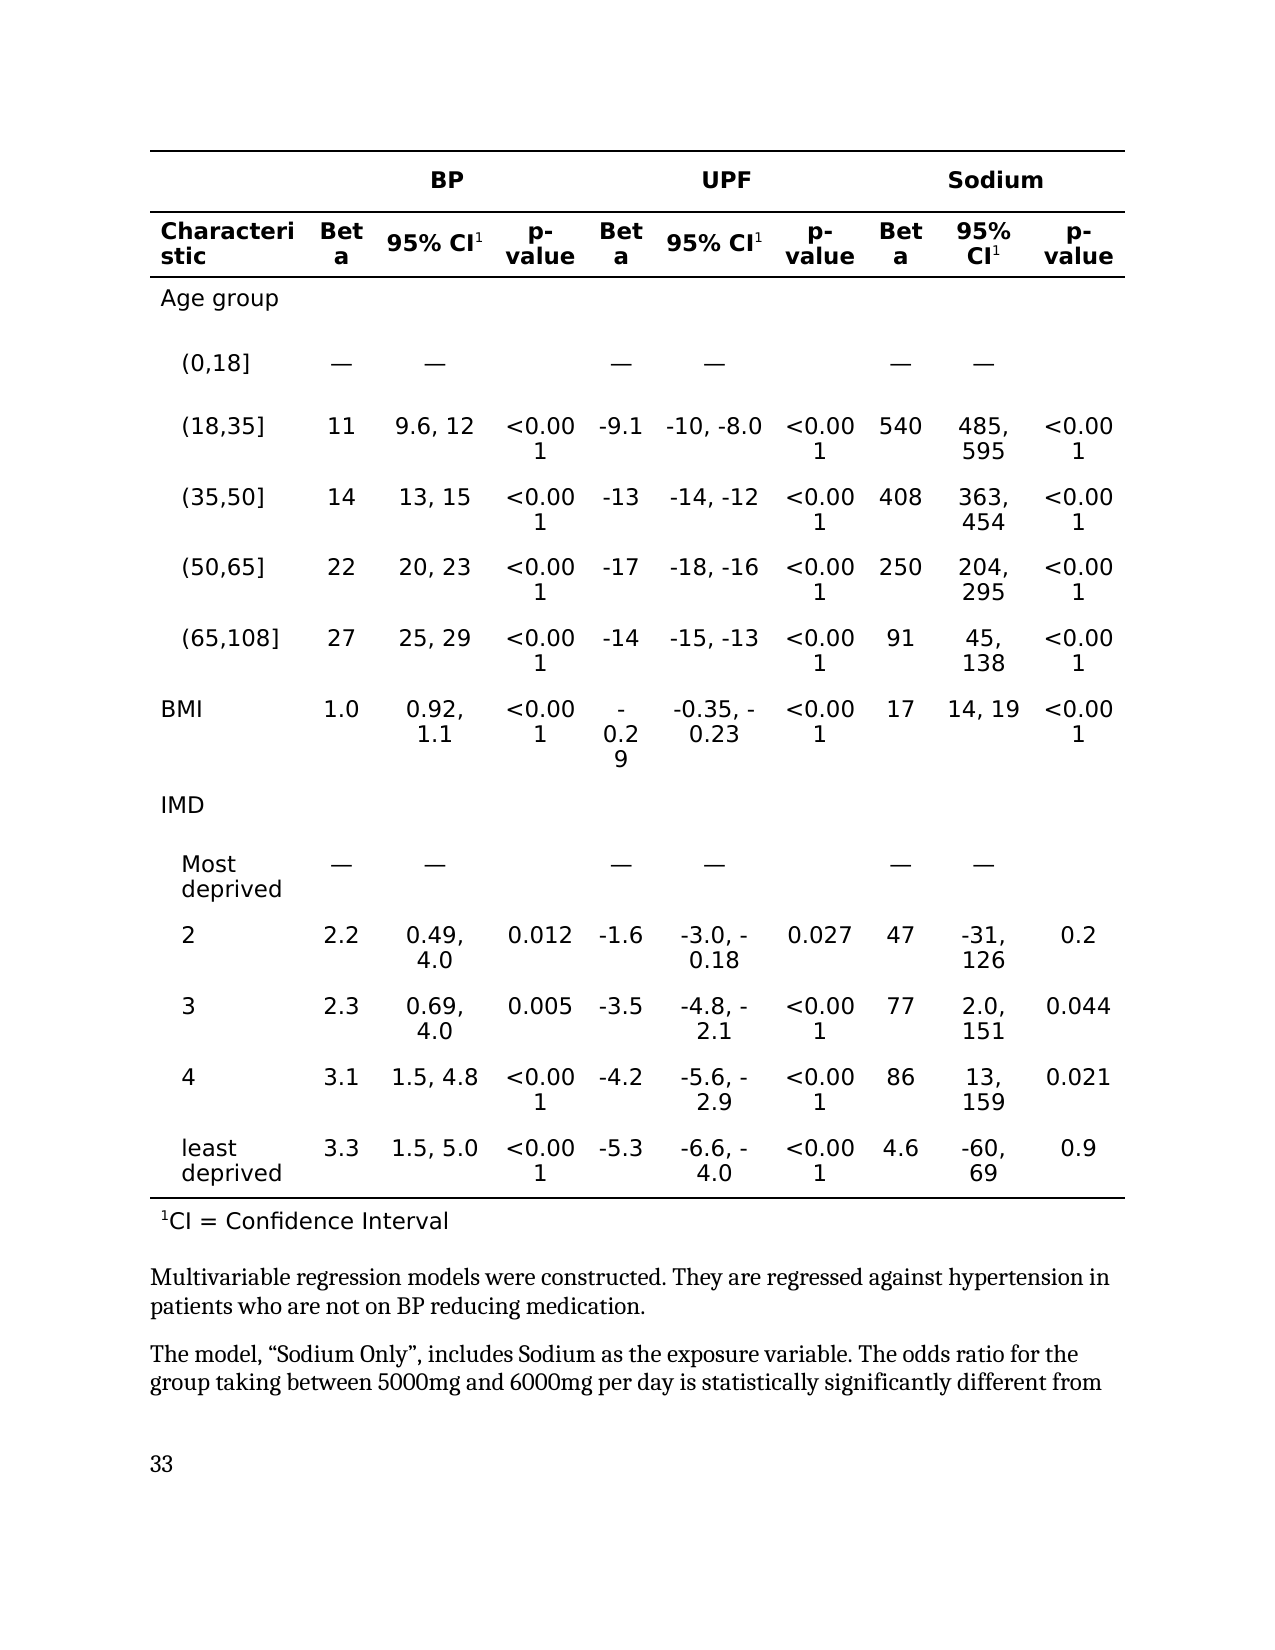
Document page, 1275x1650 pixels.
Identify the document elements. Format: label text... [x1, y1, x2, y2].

table_cell -0.29 [587, 687, 655, 783]
table_cell [866, 783, 935, 842]
table_cell -60, 69 [935, 1126, 1032, 1197]
table_cell 0.92, 1.1 [376, 687, 494, 783]
table_cell [866, 278, 935, 341]
table_cell [655, 278, 773, 341]
table_cell — [655, 341, 773, 404]
table_cell Most deprived [150, 843, 307, 913]
table_cell [773, 278, 866, 341]
table_cell [773, 783, 866, 842]
table_cell [307, 783, 376, 842]
table_cell — [307, 843, 376, 913]
table_cell -3.5 [587, 984, 655, 1055]
table_cell [1032, 843, 1125, 913]
table_cell — [587, 843, 655, 913]
table_cell p-value [773, 213, 866, 276]
table_cell -0.35, -0.23 [655, 687, 773, 783]
table_cell -10, -8.0 [655, 404, 773, 474]
table_cell 20, 23 [376, 545, 494, 616]
table_cell Beta [866, 213, 935, 276]
table_cell — [376, 843, 494, 913]
table_cell (0,18] [150, 341, 307, 404]
table_cell [494, 341, 587, 404]
table_cell [1032, 341, 1125, 404]
table_cell — [307, 341, 376, 404]
table_cell 4.6 [866, 1126, 935, 1197]
table_cell -13 [587, 475, 655, 545]
table_cell <0.001 [494, 687, 587, 783]
table_cell <0.001 [773, 687, 866, 783]
table_cell — [655, 843, 773, 913]
table_cell 25, 29 [376, 616, 494, 687]
table_cell -5.3 [587, 1126, 655, 1197]
table_cell 250 [866, 545, 935, 616]
table_cell [494, 278, 587, 341]
table_cell [773, 843, 866, 913]
table_cell <0.001 [494, 475, 587, 545]
table_cell <0.001 [773, 616, 866, 687]
table_cell <0.001 [494, 1055, 587, 1126]
table_cell [376, 783, 494, 842]
table_cell (18,35] [150, 404, 307, 474]
table_cell Age group [150, 278, 307, 341]
table_cell BMI [150, 687, 307, 783]
table_cell [376, 278, 494, 341]
table_header BP [307, 152, 587, 211]
table_cell Characteristic [150, 213, 307, 276]
table_cell -1.6 [587, 913, 655, 984]
table_cell 204, 295 [935, 545, 1032, 616]
table_cell 540 [866, 404, 935, 474]
table_cell 0.021 [1032, 1055, 1125, 1126]
table_cell [494, 843, 587, 913]
table_cell 0.9 [1032, 1126, 1125, 1197]
table_cell 9.6, 12 [376, 404, 494, 474]
table_cell 77 [866, 984, 935, 1055]
table_cell 95% CI1 [935, 213, 1032, 276]
table_cell (50,65] [150, 545, 307, 616]
table_cell 1.0 [307, 687, 376, 783]
table_cell 14 [307, 475, 376, 545]
table_cell 45, 138 [935, 616, 1032, 687]
table_cell 0.49, 4.0 [376, 913, 494, 984]
table_cell <0.001 [773, 1126, 866, 1197]
table_cell 13, 159 [935, 1055, 1032, 1126]
table_cell 27 [307, 616, 376, 687]
table_cell -31, 126 [935, 913, 1032, 984]
table_cell <0.001 [494, 545, 587, 616]
table_cell — [866, 341, 935, 404]
table_cell -6.6, -4.0 [655, 1126, 773, 1197]
table_cell [655, 783, 773, 842]
table_cell Beta [307, 213, 376, 276]
table_cell [587, 783, 655, 842]
table_cell 95% CI1 [376, 213, 494, 276]
table_cell -4.8, -2.1 [655, 984, 773, 1055]
table_cell (35,50] [150, 475, 307, 545]
table_cell 3 [150, 984, 307, 1055]
table_cell p-value [494, 213, 587, 276]
text The model, “Sodium Only”, includes Sodium as the exposure variable. The odds ratio for the group taking between 5000mg and 6000mg per day is statistically significantly different from [150, 1339, 1125, 1397]
table_cell [773, 341, 866, 404]
table_cell [307, 278, 376, 341]
table_cell -5.6, -2.9 [655, 1055, 773, 1126]
table_cell <0.001 [1032, 475, 1125, 545]
table_cell <0.001 [1032, 545, 1125, 616]
table_cell 1.5, 5.0 [376, 1126, 494, 1197]
table_cell [587, 278, 655, 341]
table_cell -15, -13 [655, 616, 773, 687]
table_header [150, 152, 307, 211]
table_cell <0.001 [773, 984, 866, 1055]
table_cell 0.2 [1032, 913, 1125, 984]
table_cell -3.0, -0.18 [655, 913, 773, 984]
table_cell 17 [866, 687, 935, 783]
table_cell 1.5, 4.8 [376, 1055, 494, 1126]
table_cell <0.001 [1032, 616, 1125, 687]
table_cell 91 [866, 616, 935, 687]
table_cell 1CI = Confidence Interval [150, 1199, 1125, 1244]
table_cell [935, 278, 1032, 341]
table_cell [1032, 783, 1125, 842]
table_cell 363, 454 [935, 475, 1032, 545]
table_cell -14 [587, 616, 655, 687]
table_cell — [376, 341, 494, 404]
table_cell -18, -16 [655, 545, 773, 616]
table_cell — [935, 341, 1032, 404]
table_cell p-value [1032, 213, 1125, 276]
table_cell 47 [866, 913, 935, 984]
table_cell <0.001 [773, 1055, 866, 1126]
text Multivariable regression models were constructed. They are regressed against hypertension in patients who are not on BP reducing medication. [150, 1263, 1125, 1321]
table_cell IMD [150, 783, 307, 842]
table_cell 95% CI1 [655, 213, 773, 276]
table_cell (65,108] [150, 616, 307, 687]
table_cell 11 [307, 404, 376, 474]
table_cell -17 [587, 545, 655, 616]
table_cell 2.3 [307, 984, 376, 1055]
table_cell 3.3 [307, 1126, 376, 1197]
table_cell <0.001 [773, 404, 866, 474]
table_cell — [866, 843, 935, 913]
table_cell 86 [866, 1055, 935, 1126]
table_cell least deprived [150, 1126, 307, 1197]
table_cell <0.001 [773, 475, 866, 545]
table_cell — [935, 843, 1032, 913]
table_header Sodium [866, 152, 1125, 211]
table_cell 13, 15 [376, 475, 494, 545]
table_header UPF [587, 152, 866, 211]
table_cell 408 [866, 475, 935, 545]
table_cell -4.2 [587, 1055, 655, 1126]
table_cell <0.001 [494, 1126, 587, 1197]
table_cell 4 [150, 1055, 307, 1126]
table_cell 22 [307, 545, 376, 616]
table_cell 0.69, 4.0 [376, 984, 494, 1055]
table_cell [1032, 278, 1125, 341]
table_cell [494, 783, 587, 842]
table_cell 14, 19 [935, 687, 1032, 783]
table_cell 0.005 [494, 984, 587, 1055]
table_cell 0.027 [773, 913, 866, 984]
table_cell 2 [150, 913, 307, 984]
table_cell 3.1 [307, 1055, 376, 1126]
table_cell -14, -12 [655, 475, 773, 545]
table_cell 0.012 [494, 913, 587, 984]
table_cell <0.001 [1032, 687, 1125, 783]
table_cell 2.2 [307, 913, 376, 984]
table_cell 485, 595 [935, 404, 1032, 474]
table_cell 0.044 [1032, 984, 1125, 1055]
table_cell — [587, 341, 655, 404]
table_cell -9.1 [587, 404, 655, 474]
table_cell <0.001 [494, 616, 587, 687]
table_cell <0.001 [494, 404, 587, 474]
table_cell 2.0, 151 [935, 984, 1032, 1055]
table_cell <0.001 [773, 545, 866, 616]
table_cell <0.001 [1032, 404, 1125, 474]
table_cell [935, 783, 1032, 842]
table_cell Beta [587, 213, 655, 276]
